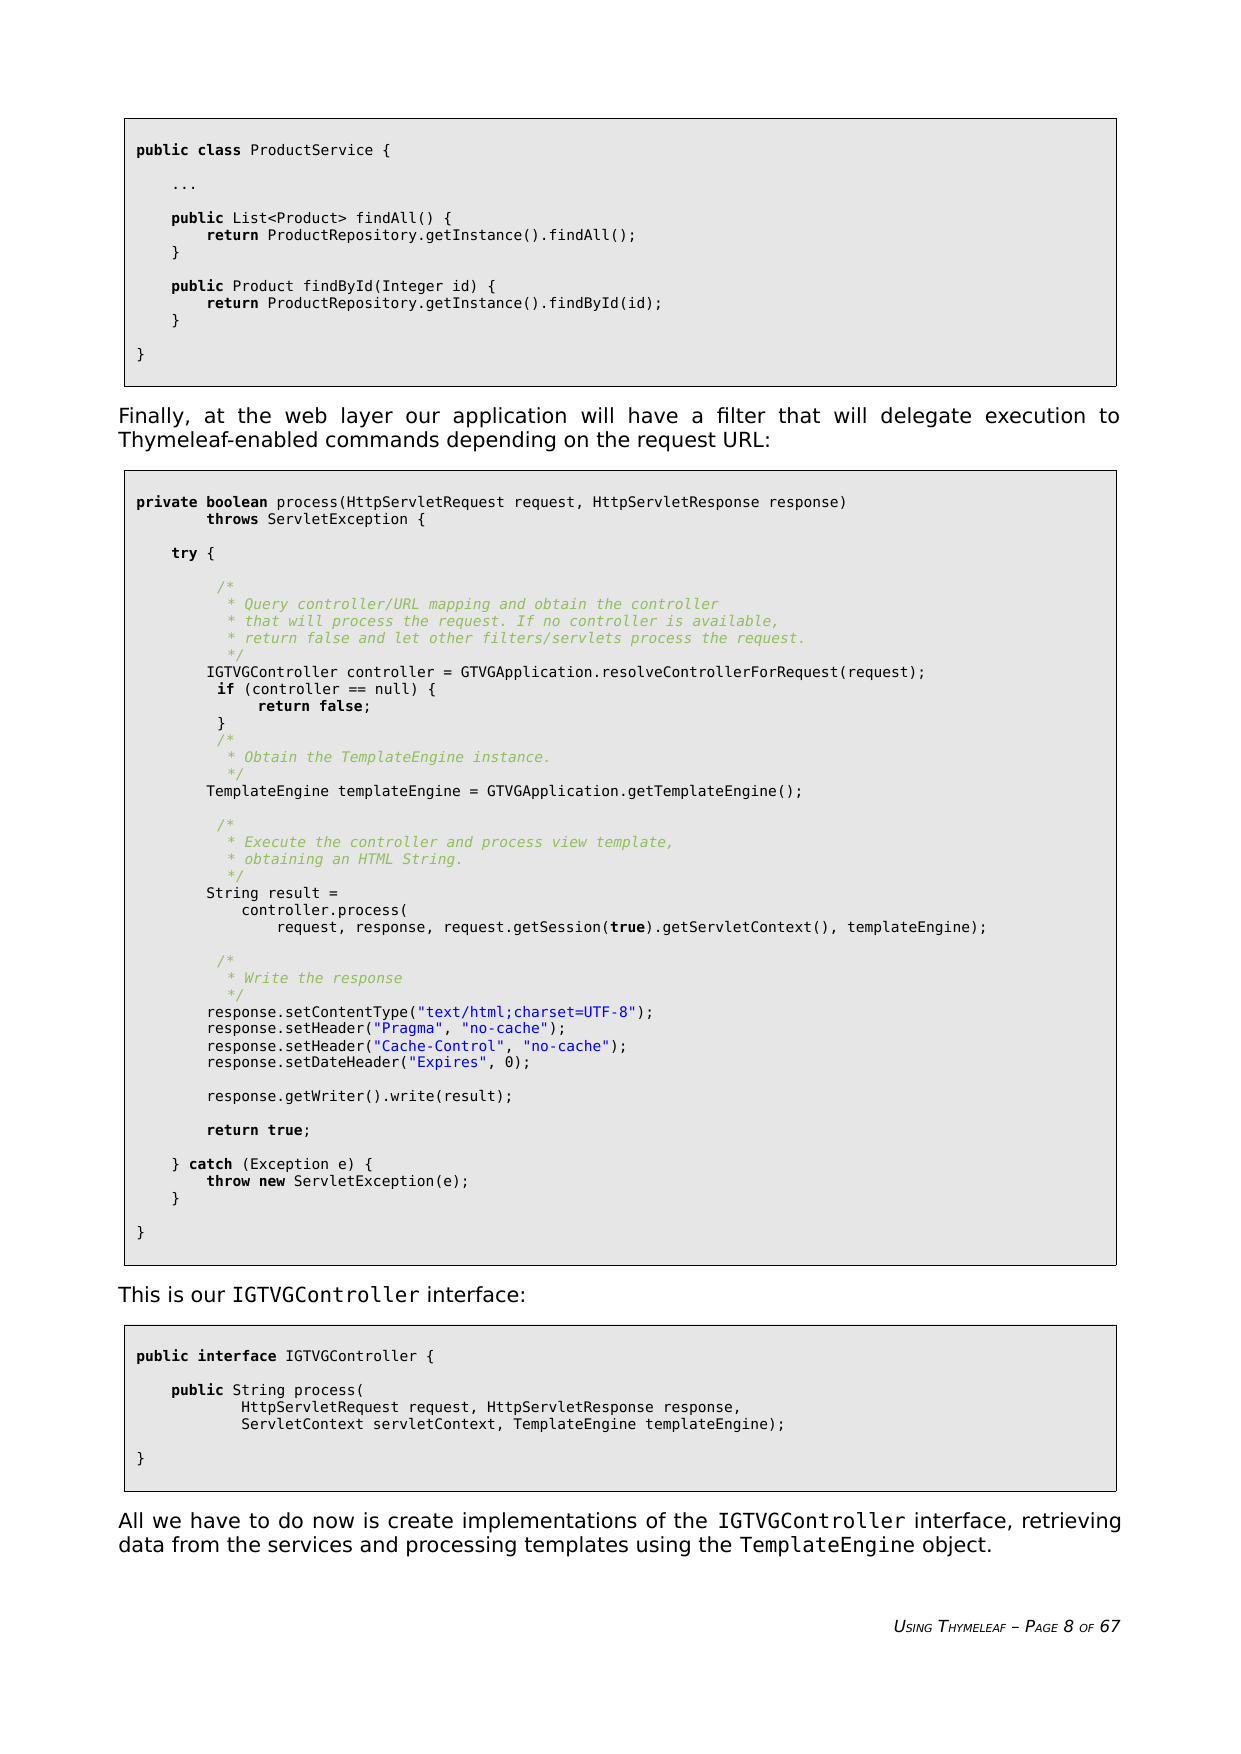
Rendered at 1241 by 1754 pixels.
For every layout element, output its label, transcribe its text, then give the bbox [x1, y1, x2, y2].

text public class ProductService { ... public List<Product> findAll() { return ProductRepository.getInstance().findAll(); } public Product findById(Integer id) { return ProductRepository.getInstance().findById(id); } } [125, 119, 1116, 386]
text public interface IGTVGController { public String process( HttpServletRequest request, HttpServletResponse response, ServletContext servletContext, TemplateEngine templateEngine); } [125, 1326, 1116, 1491]
text private boolean process(HttpServletRequest request, HttpServletResponse response) throws ServletException { try { /* * Query controller/URL mapping and obtain the controller * that will process the request. If no controller is available, * return false and let other filters/servlets process the request. */ IGTVGController controller = GTVGApplication.resolveControllerForRequest(request); if (controller == null) { return false; } /* * Obtain the TemplateEngine instance. */ TemplateEngine templateEngine = GTVGApplication.getTemplateEngine(); /* * Execute the controller and process view template, * obtaining an HTML String. */ String result = controller.process( request, response, request.getSession(true).getServletContext(), templateEngine); /* * Write the response */ response.setContentType("text/html;charset=UTF-8"); response.setHeader("Pragma", "no-cache"); response.setHeader("Cache-Control", "no-cache"); response.setDateHeader("Expires", 0); response.getWriter().write(result); return true; } catch (Exception e) { throw new ServletException(e); } } [125, 471, 1116, 1265]
text All we have to do now is create implementations of the IGTVGController interface, retrieving data from the services and processing templates using the TemplateEngine object. [118, 1509, 1122, 1557]
text This is our IGTVGController interface: [118, 1283, 1122, 1307]
text Finally, at the web layer our application will have a filter that will delegate execution to Thymeleaf-enabled commands depending on the request URL: [118, 404, 1122, 453]
